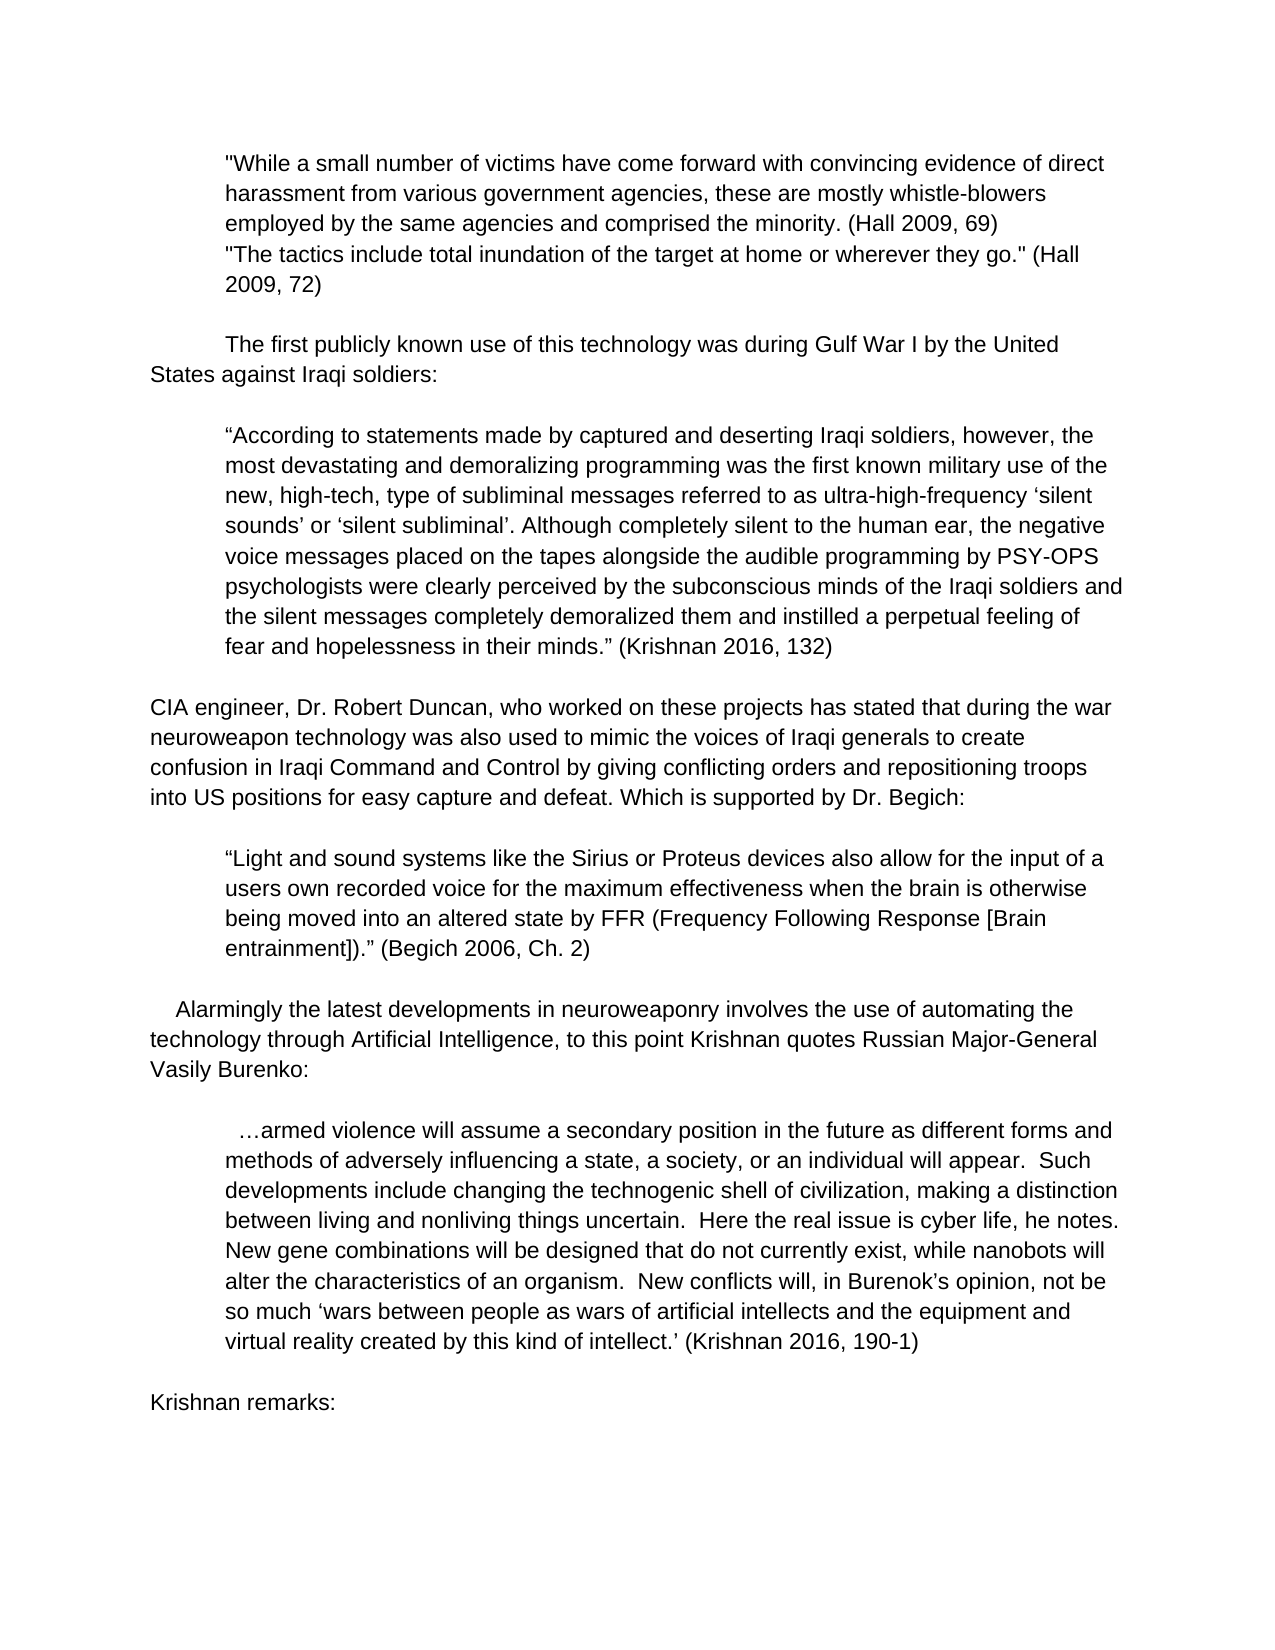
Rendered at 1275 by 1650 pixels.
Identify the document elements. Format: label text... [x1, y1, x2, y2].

text …armed violence will assume a secondary position in the future as different forms and methods of adversely influencing a state, a society, or an individual will appear. Such developments include changing the technogenic shell of civilization, making a distinction between living and nonliving things uncertain. Here the real issue is cyber life, he notes. New gene combinations will be designed that do not currently exist, while nanobots will alter the characteristics of an organism. New conflicts will, in Burenok’s opinion, not be so much ‘wars between people as wars of artificial intellects and the equipment and virtual reality created by this kind of intellect.’ (Krishnan 2016, 190-1) [225, 1117, 1125, 1354]
text "While a small number of victims have come forward with convincing evidence of direct harassment from various government agencies, these are mostly whistle-blowers employed by the same agencies and comprised the minority. (Hall 2009, 69) [225, 150, 1125, 237]
text Krishnan remarks: [150, 1388, 1125, 1415]
text CIA engineer, Dr. Robert Duncan, who worked on these projects has stated that during the war neuroweapon technology was also used to mimic the voices of Iraqi generals to create confusion in Iraqi Command and Control by giving conflicting orders and repositioning troops into US positions for easy capture and defeat. Which is supported by Dr. Begich: [150, 694, 1125, 811]
text “According to statements made by captured and deserting Iraqi soldiers, however, the most devastating and demoralizing programming was the first known military use of the new, high-tech, type of subliminal messages referred to as ultra-high-frequency ‘silent sounds’ or ‘silent subliminal’. Although completely silent to the human ear, the negative voice messages placed on the tapes alongside the audible programming by PSY-OPS psychologists were clearly perceived by the subconscious minds of the Iraqi soldiers and the silent messages completely demoralized them and instilled a perpetual feeling of fear and hopelessness in their minds.” (Krishnan 2016, 132) [225, 422, 1125, 660]
text The first publicly known use of this technology was during Gulf War I by the United States against Iraqi soldiers: [150, 331, 1125, 388]
text Alarmingly the latest developments in neuroweaponry involves the use of automating the technology through Artificial Intelligence, to this point Krishnan quotes Russian Major-General Vasily Burenko: [150, 996, 1125, 1083]
text “Light and sound systems like the Sirius or Proteus devices also allow for the input of a users own recorded voice for the maximum effectiveness when the brain is otherwise being moved into an altered state by FFR (Frequency Following Response [Brain entrainment]).” (Begich 2006, Ch. 2) [225, 845, 1125, 962]
text "The tactics include total inundation of the target at home or wherever they go." (Hall 2009, 72) [225, 241, 1125, 297]
